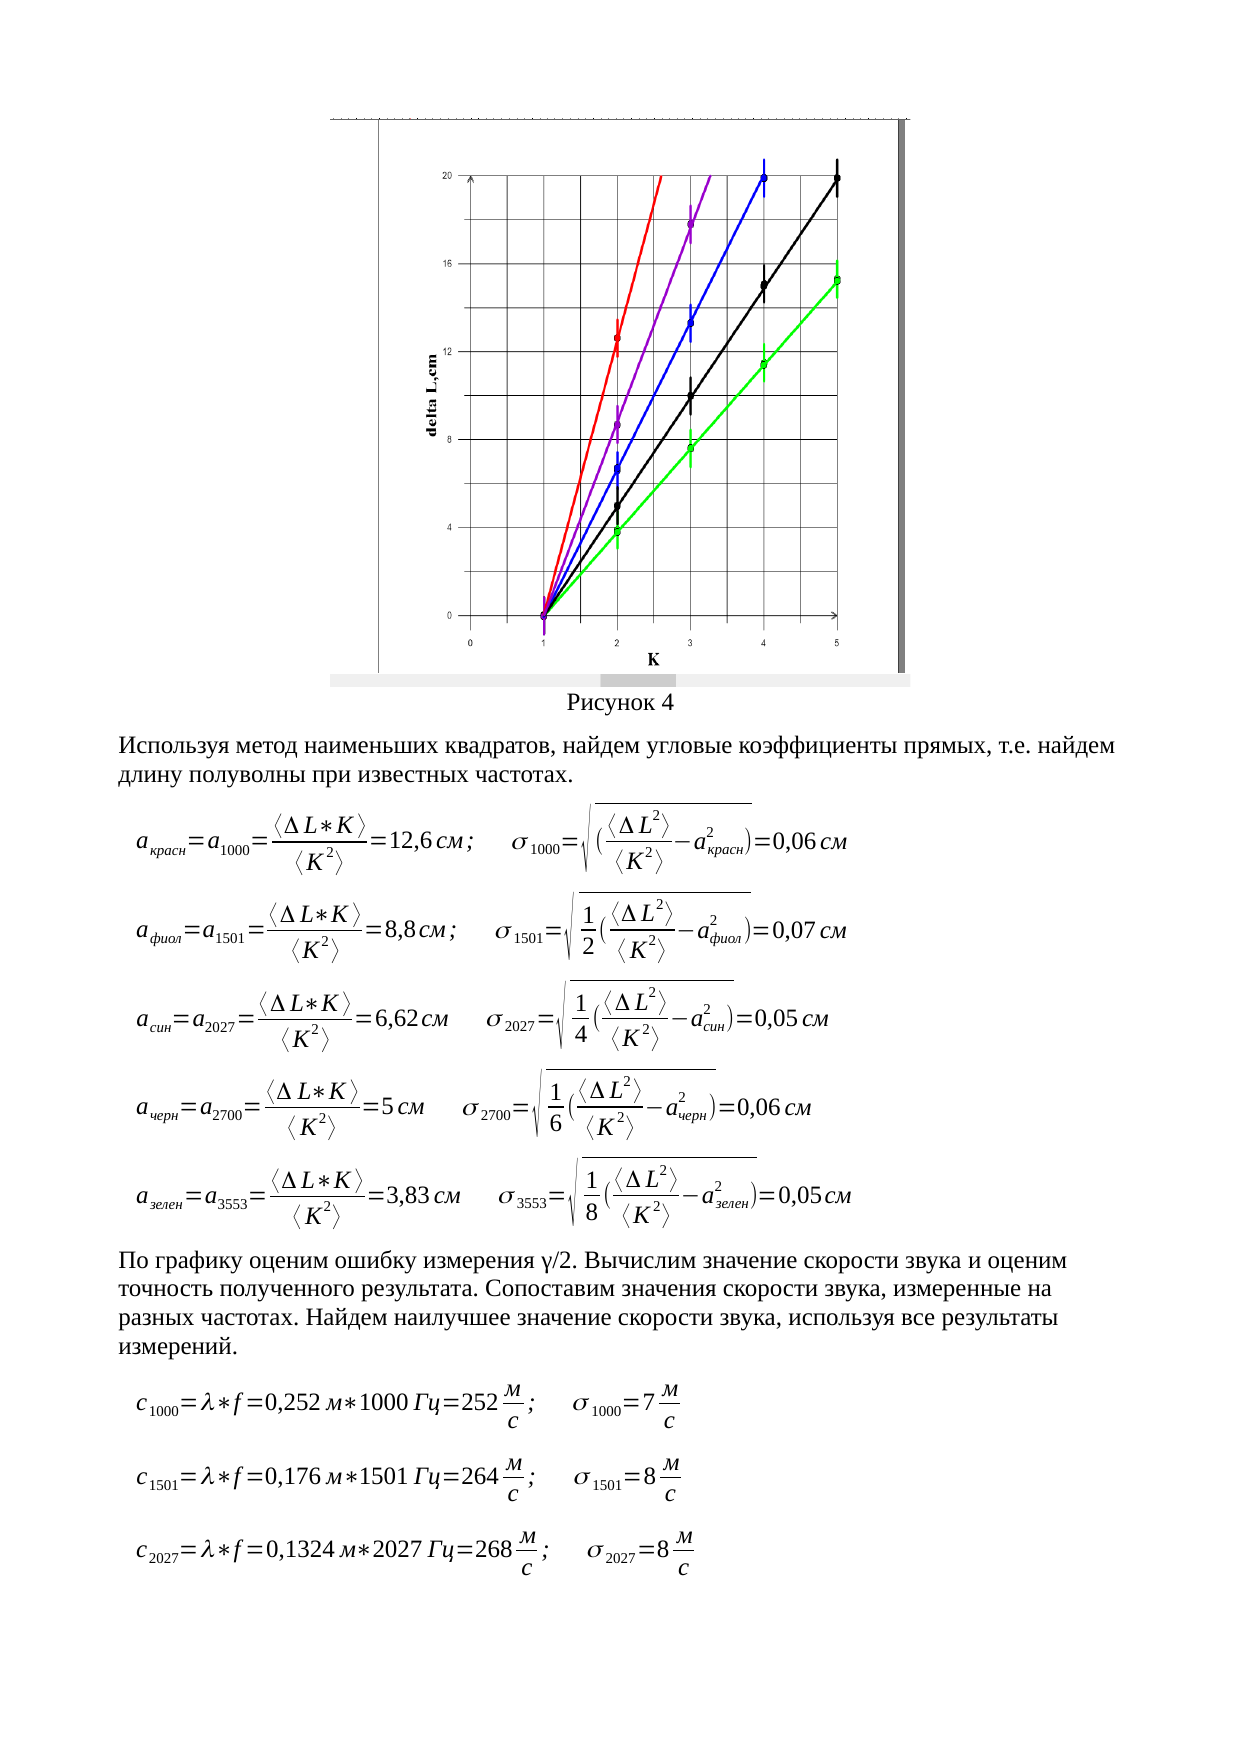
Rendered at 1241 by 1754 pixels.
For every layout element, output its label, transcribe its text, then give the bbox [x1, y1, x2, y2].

text По графику оценим ошибку измерения γ/2. Вычислим значение скорости звука и оценим точность полученного результата. Сопоставим значения скорости звука, измеренные на разных частотах. Найдем наилучшее значение скорости звука, используя все результаты измерений. [118, 1245, 1122, 1360]
picture [384, 118, 911, 687]
text Рисунок 4 [118, 118, 1122, 715]
text Используя метод наименьших квадратов, найдем угловые коэффициенты прямых, т.е. найдем длину полуволны при известных частотах. [118, 730, 1122, 787]
